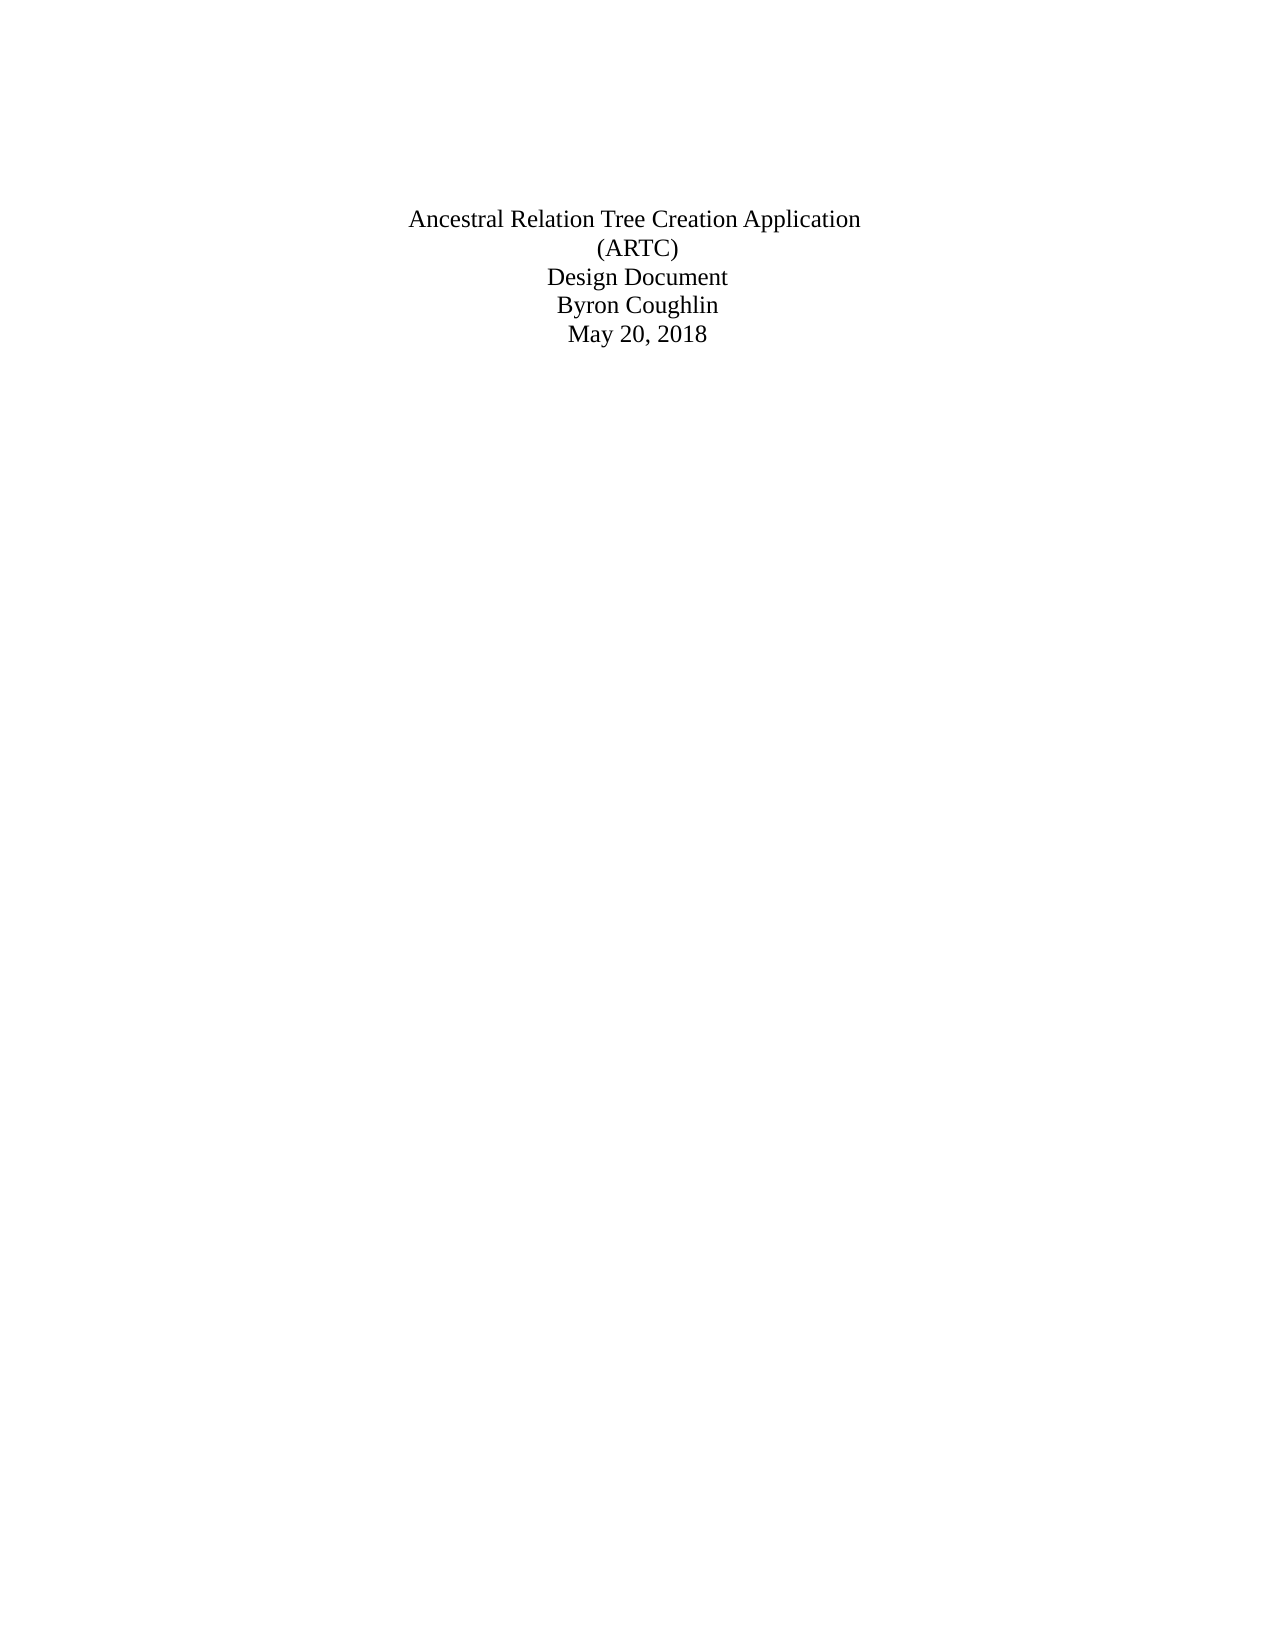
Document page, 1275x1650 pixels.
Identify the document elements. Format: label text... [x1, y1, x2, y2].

text Ancestral Relation Tree Creation Application [118, 204, 1157, 233]
text (ARTC) [118, 233, 1157, 262]
text Byron Coughlin [118, 291, 1157, 319]
text Design Document [118, 262, 1157, 291]
text May 20, 2018 [118, 319, 1157, 348]
